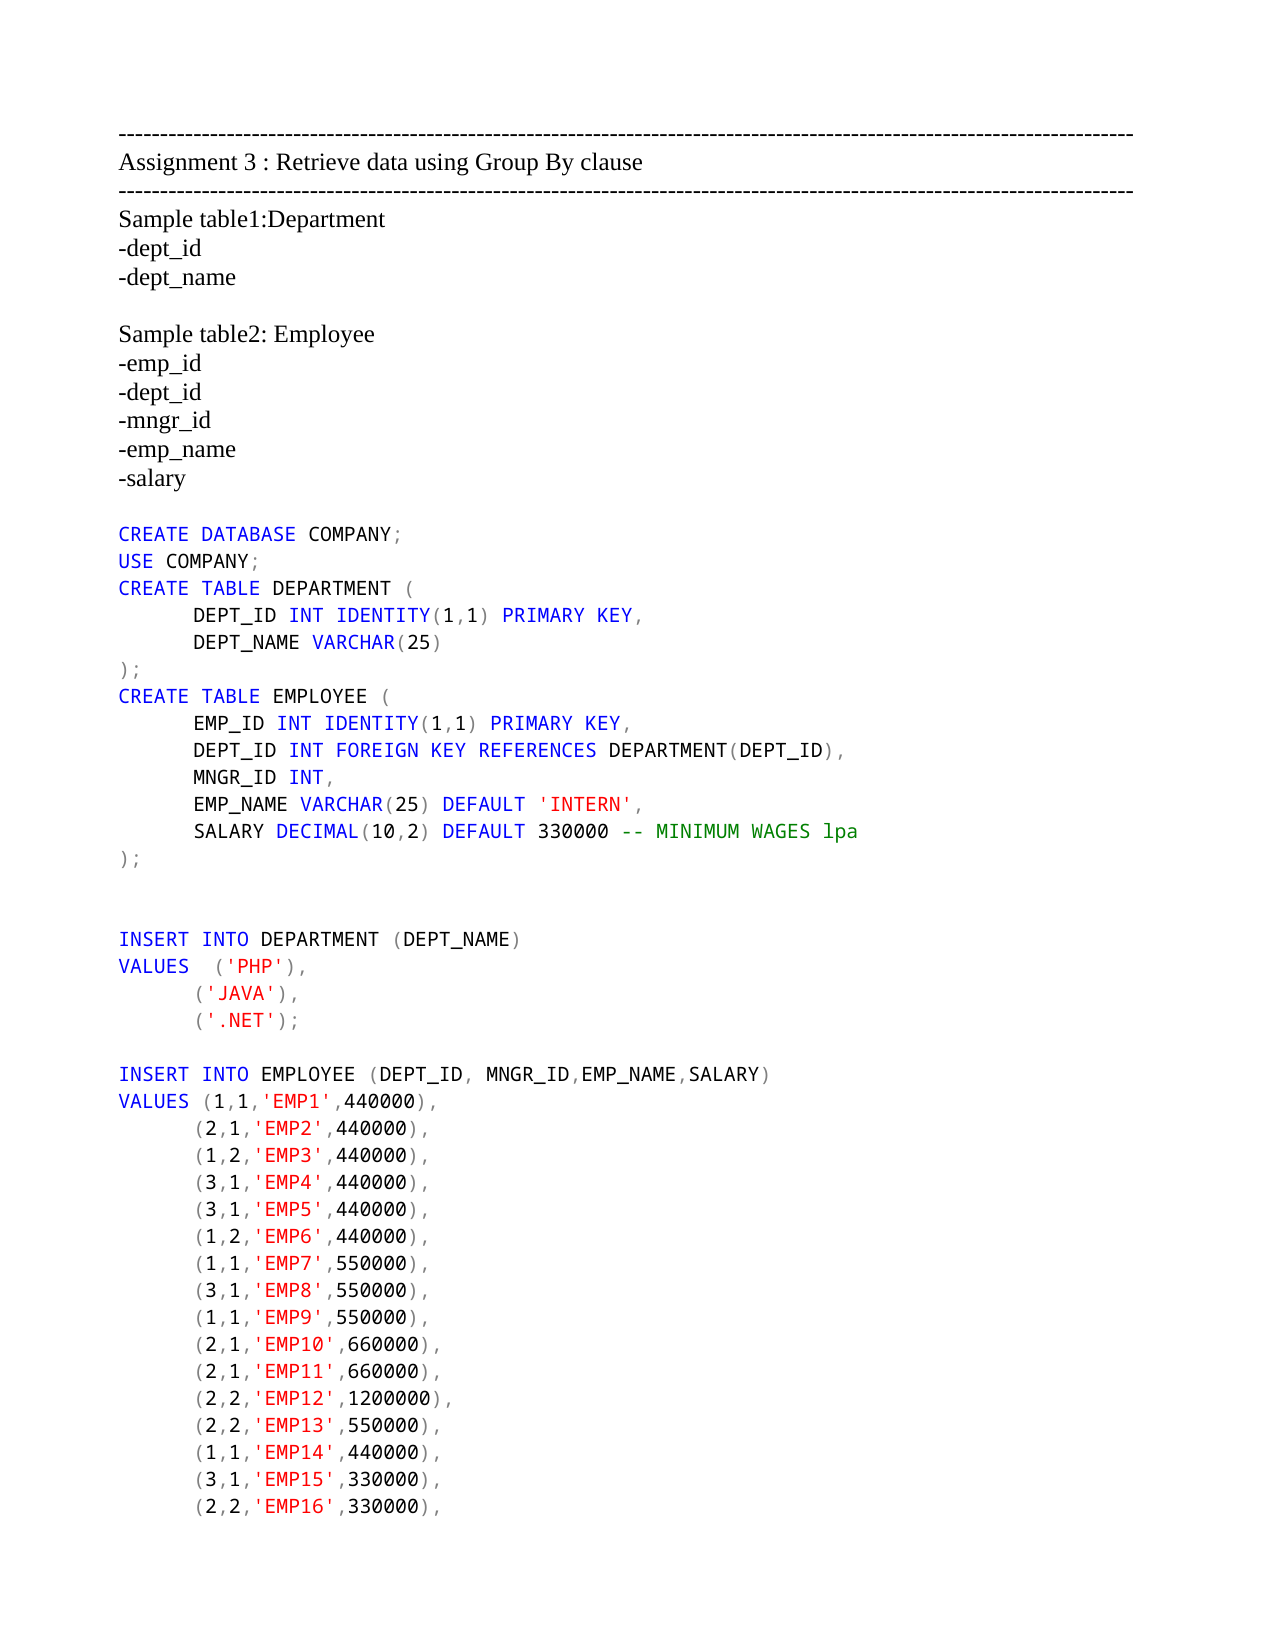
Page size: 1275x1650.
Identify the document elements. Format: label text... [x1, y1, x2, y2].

text ); [118, 656, 1157, 682]
text (2,1,'EMP2',440000), [118, 1114, 1157, 1141]
text ('JAVA'), [118, 979, 1157, 1006]
text INSERT INTO EMPLOYEE (DEPT_ID, MNGR_ID,EMP_NAME,SALARY) [118, 1060, 1157, 1087]
text -emp_name [118, 434, 1157, 463]
text USE COMPANY; [118, 548, 1157, 574]
text CREATE DATABASE COMPANY; [118, 521, 1157, 548]
text (2,2,'EMP13',550000), [118, 1411, 1157, 1438]
text SALARY DECIMAL(10,2) DEFAULT 330000 -- MINIMUM WAGES lpa [118, 817, 1157, 844]
text DEPT_ID INT FOREIGN KEY REFERENCES DEPARTMENT(DEPT_ID), [118, 736, 1157, 763]
text (1,2,'EMP3',440000), [118, 1141, 1157, 1168]
text MNGR_ID INT, [118, 763, 1157, 790]
text (3,1,'EMP5',440000), [118, 1195, 1157, 1222]
text EMP_ID INT IDENTITY(1,1) PRIMARY KEY, [118, 709, 1157, 736]
text (1,1,'EMP7',550000), [118, 1249, 1157, 1276]
text (3,1,'EMP15',330000), [118, 1465, 1157, 1492]
text (2,1,'EMP11',660000), [118, 1357, 1157, 1384]
text (1,2,'EMP6',440000), [118, 1222, 1157, 1249]
text INSERT INTO DEPARTMENT (DEPT_NAME) [118, 925, 1157, 952]
text Sample table2: Employee [118, 319, 1157, 348]
text VALUES (1,1,'EMP1',440000), [118, 1087, 1157, 1114]
text EMP_NAME VARCHAR(25) DEFAULT 'INTERN', [118, 790, 1157, 817]
text (3,1,'EMP4',440000), [118, 1168, 1157, 1195]
text -salary [118, 463, 1157, 492]
text (1,1,'EMP14',440000), [118, 1438, 1157, 1465]
text CREATE TABLE DEPARTMENT ( [118, 574, 1157, 602]
text (2,2,'EMP16',330000), [118, 1492, 1157, 1519]
text -dept_name [118, 262, 1157, 291]
text DEPT_ID INT IDENTITY(1,1) PRIMARY KEY, [118, 602, 1157, 628]
text ('.NET'); [118, 1006, 1157, 1033]
text VALUES ('PHP'), [118, 952, 1157, 979]
text (3,1,'EMP8',550000), [118, 1276, 1157, 1303]
text -dept_id [118, 233, 1157, 262]
text (1,1,'EMP9',550000), [118, 1303, 1157, 1330]
text (2,1,'EMP10',660000), [118, 1330, 1157, 1357]
text (2,2,'EMP12',1200000), [118, 1384, 1157, 1411]
text -mngr_id [118, 406, 1157, 434]
text ); [118, 844, 1157, 871]
text DEPT_NAME VARCHAR(25) [118, 628, 1157, 656]
text -------------------------------------------------------------------------------------------------------------------------- Assignment 3 : Retrieve data using Group By clause -------------------------------------------------------------------------------------------------------------------------- Sample table1:Department [118, 118, 1157, 233]
text CREATE TABLE EMPLOYEE ( [118, 682, 1157, 709]
text -dept_id [118, 377, 1157, 406]
text -emp_id [118, 348, 1157, 377]
